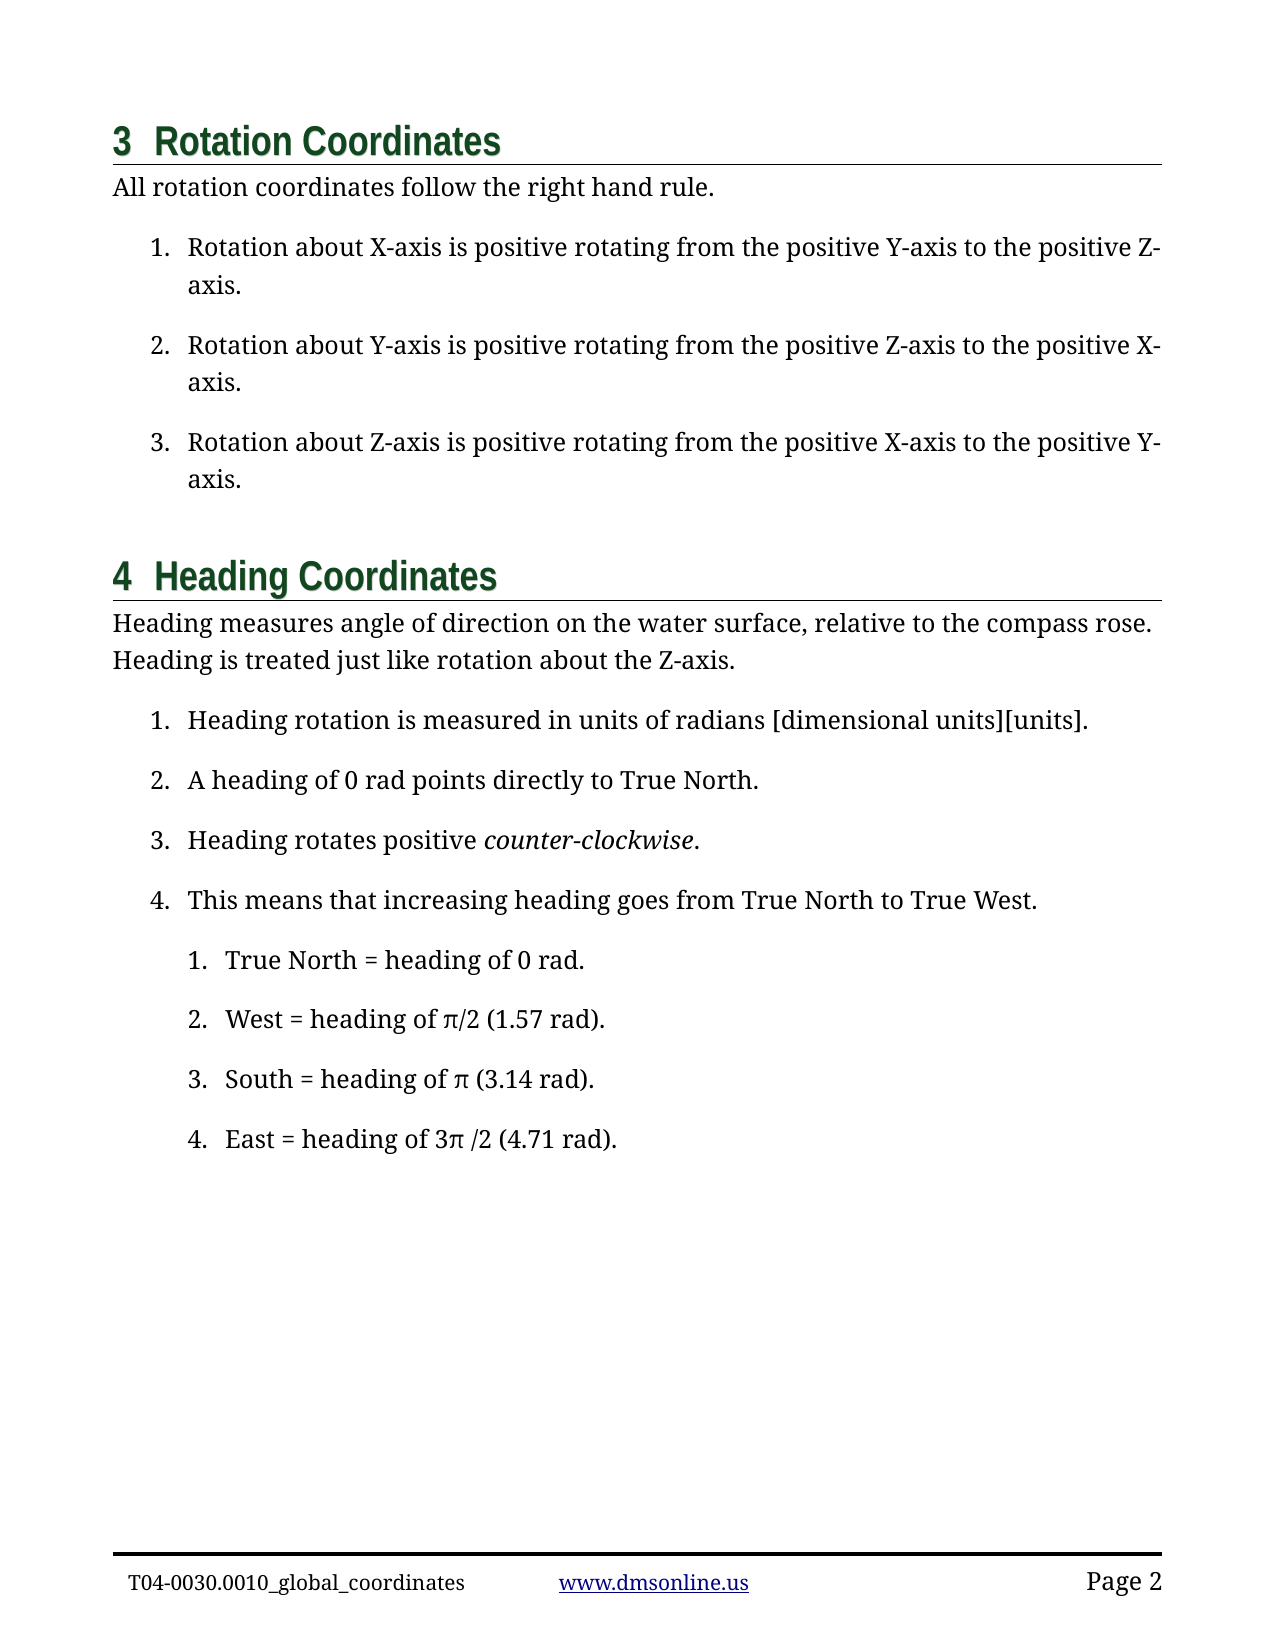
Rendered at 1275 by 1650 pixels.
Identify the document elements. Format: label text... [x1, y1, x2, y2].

subtitle Heading Coordinates [112, 552, 1162, 601]
subtitle Rotation Coordinates [112, 117, 1162, 165]
list True North = heading of 0 rad. [187, 942, 1162, 976]
list Heading rotates positive counter-clockwise. [150, 822, 1162, 857]
text All rotation coordinates follow the right hand rule. [112, 170, 1162, 204]
list Rotation about Y-axis is positive rotating from the positive Z-axis to the positive X-axis. [150, 327, 1162, 399]
list A heading of 0 rad points directly to True North. [150, 763, 1162, 797]
text Heading measures angle of direction on the water surface, relative to the compass rose. Heading is treated just like rotation about the Z-axis. [112, 605, 1162, 677]
list South = heading of π (3.14 rad). [187, 1062, 1162, 1096]
list West = heading of π/2 (1.57 rad). [187, 1002, 1162, 1036]
list Rotation about X-axis is positive rotating from the positive Y-axis to the positive Z-axis. [150, 230, 1162, 301]
list East = heading of 3π /2 (4.71 rad). [187, 1122, 1162, 1156]
list Heading rotation is measured in units of radians [dimensional units][units]. [150, 703, 1162, 737]
list Rotation about Z-axis is positive rotating from the positive X-axis to the positive Y-axis. [150, 424, 1162, 496]
list This means that increasing heading goes from True North to True West. [150, 882, 1162, 916]
